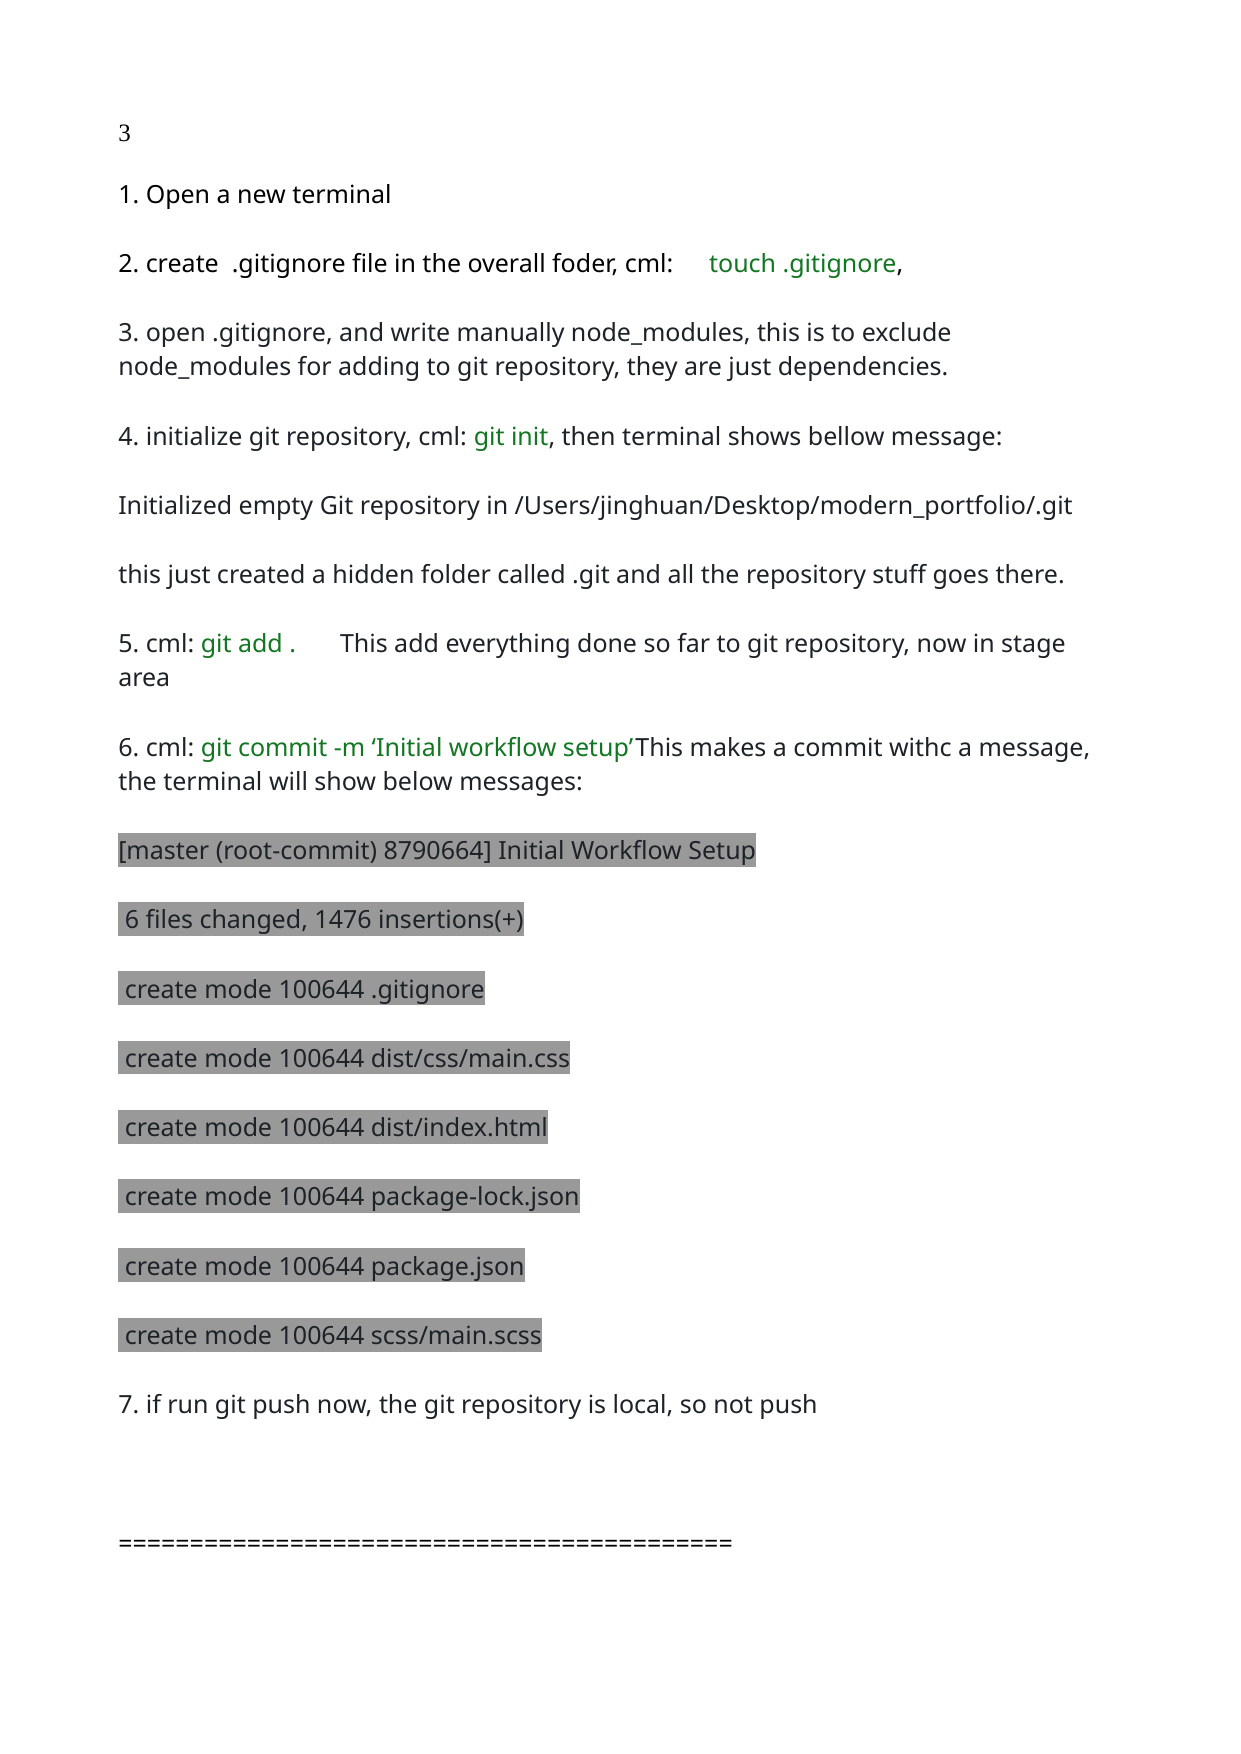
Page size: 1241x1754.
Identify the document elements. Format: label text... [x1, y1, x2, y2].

text create mode 100644 dist/index.html [118, 1110, 1122, 1144]
text create mode 100644 .gitignore [118, 971, 1122, 1005]
text create mode 100644 package-lock.json [118, 1179, 1122, 1213]
text Initialized empty Git repository in /Users/jinghuan/Desktop/modern_portfolio/.git [118, 487, 1122, 522]
text create mode 100644 scss/main.scss [118, 1318, 1122, 1352]
text 2. create .gitignore file in the overall foder, cml: touch .gitignore, [118, 246, 1122, 280]
text create mode 100644 dist/css/main.css [118, 1041, 1122, 1074]
text this just created a hidden folder called .git and all the repository stuff goes there. [118, 557, 1122, 591]
text create mode 100644 package.json [118, 1248, 1122, 1282]
text 6. cml: git commit -m ‘Initial workflow setup’ This makes a commit withc a message, the terminal will show below messages: [118, 729, 1122, 797]
text 4. initialize git repository, cml: git init, then terminal shows bellow message: [118, 418, 1122, 452]
text 5. cml: git add . This add everything done so far to git repository, now in stage area [118, 626, 1122, 694]
text 3. open .gitignore, and write manually node_modules, this is to exclude node_modules for adding to git repository, they are just dependencies. [118, 315, 1122, 383]
text 6 files changed, 1476 insertions(+) [118, 902, 1122, 936]
text =========================================== [118, 1525, 1122, 1559]
text 1. Open a new terminal [118, 176, 1122, 210]
text [master (root-commit) 8790664] Initial Workflow Setup [118, 833, 1122, 867]
text 7. if run git push now, the git repository is local, so not push [118, 1387, 1122, 1421]
